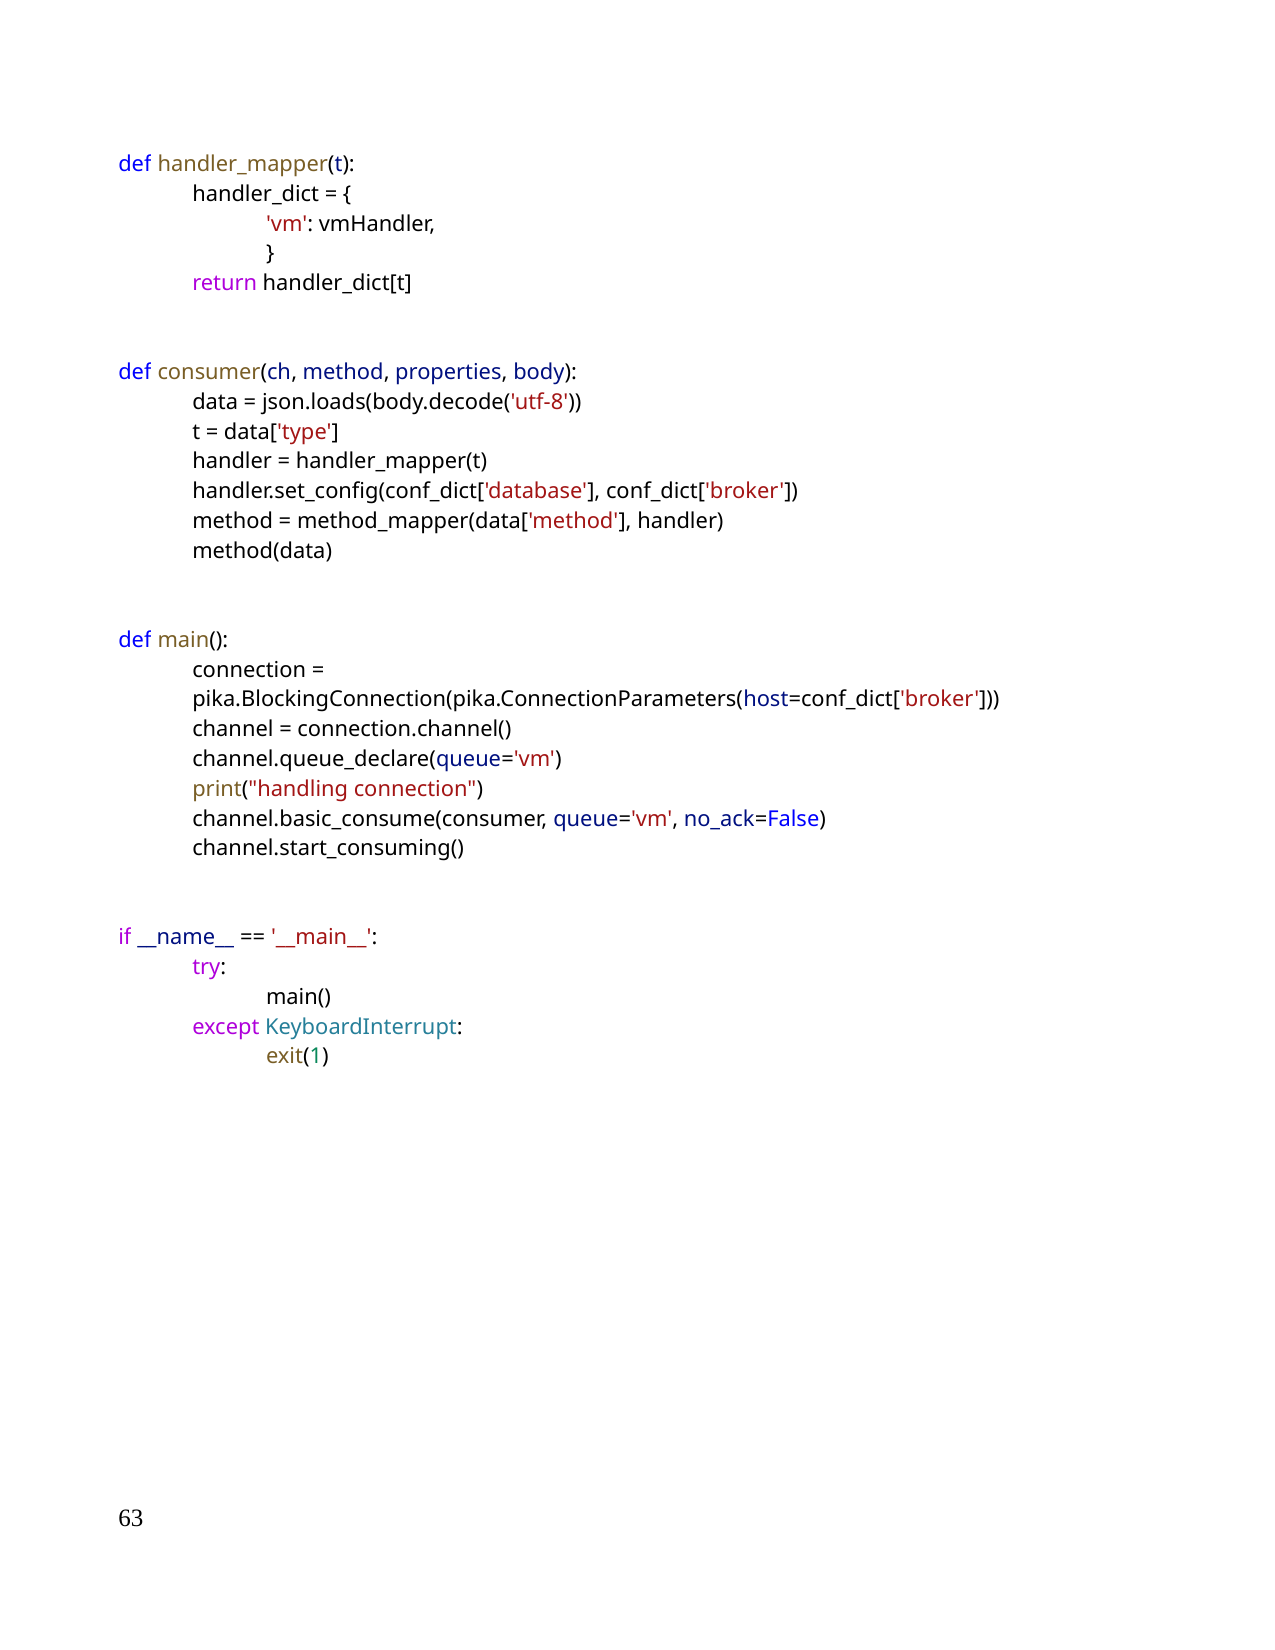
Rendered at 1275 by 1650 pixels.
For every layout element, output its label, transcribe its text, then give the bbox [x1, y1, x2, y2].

text if __name__ == '__main__': [118, 921, 1157, 951]
text return handler_dict[t] [118, 267, 1157, 297]
text main() [118, 981, 1157, 1011]
text method(data) [118, 535, 1157, 564]
text handler = handler_mapper(t) [118, 445, 1157, 475]
text t = data['type'] [118, 416, 1157, 445]
text def consumer(ch, method, properties, body): [118, 356, 1157, 386]
text try: [118, 951, 1157, 981]
text method = method_mapper(data['method'], handler) [118, 505, 1157, 535]
text channel.start_consuming() [118, 832, 1157, 862]
text except KeyboardInterrupt: [118, 1011, 1157, 1040]
text handler_dict = { [118, 178, 1157, 207]
text 'vm': vmHandler, [118, 207, 1157, 237]
text handler.set_config(conf_dict['database'], conf_dict['broker']) [118, 475, 1157, 505]
text data = json.loads(body.decode('utf-8')) [118, 386, 1157, 416]
text connection = pika.BlockingConnection(pika.ConnectionParameters(host=conf_dict['broker'])) [118, 653, 1157, 713]
text channel.queue_declare(queue='vm') [118, 743, 1157, 773]
text exit(1) [118, 1040, 1157, 1070]
text def handler_mapper(t): [118, 118, 1157, 178]
text def main(): [118, 624, 1157, 653]
text channel.basic_consume(consumer, queue='vm', no_ack=False) [118, 802, 1157, 832]
text channel = connection.channel() [118, 713, 1157, 743]
text print("handling connection") [118, 773, 1157, 802]
text } [118, 237, 1157, 267]
